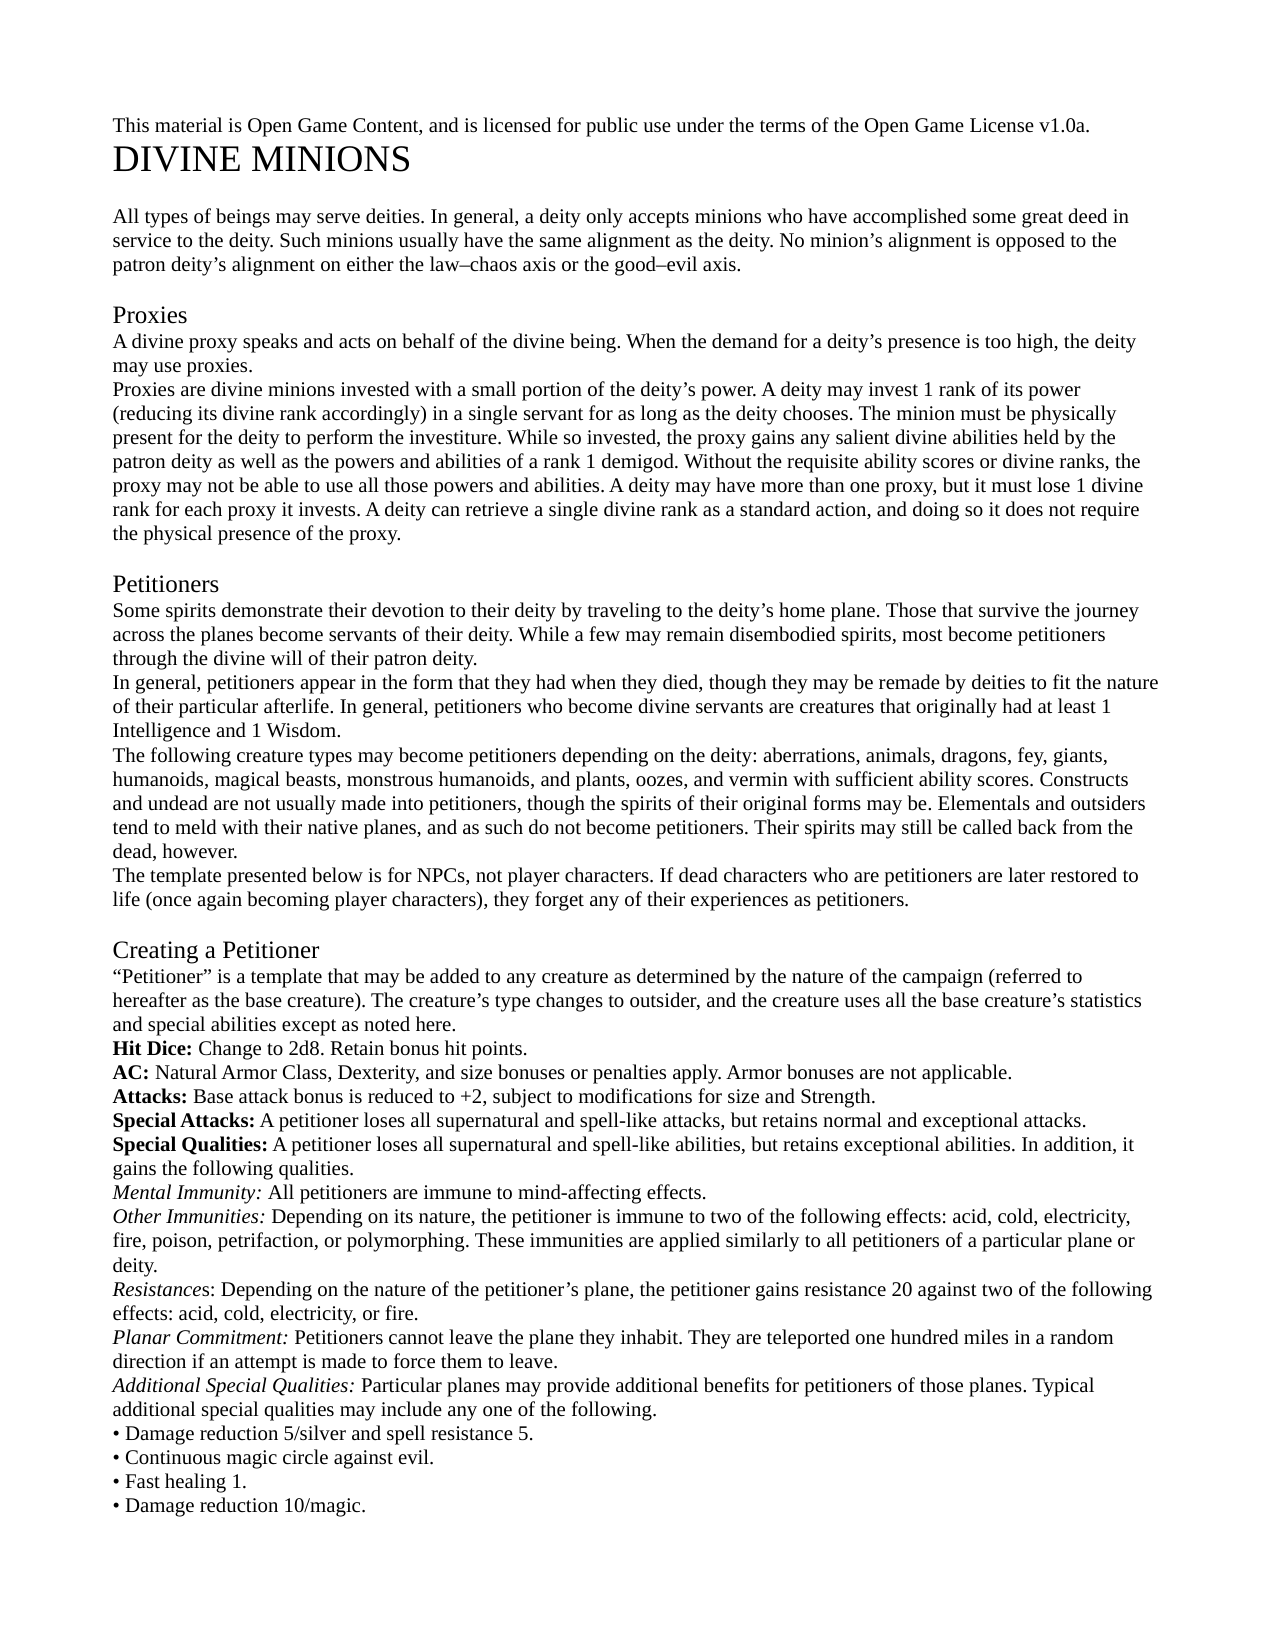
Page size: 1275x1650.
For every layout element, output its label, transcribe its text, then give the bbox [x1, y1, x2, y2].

text Proxies are divine minions invested with a small portion of the deity’s power. A deity may invest 1 rank of its power (reducing its divine rank accordingly) in a single servant for as long as the deity chooses. The minion must be physically present for the deity to perform the investiture. While so invested, the proxy gains any salient divine abilities held by the patron deity as well as the powers and abilities of a rank 1 demigod. Without the requisite ability scores or divine ranks, the proxy may not be able to use all those powers and abilities. A deity may have more than one proxy, but it must lose 1 divine rank for each proxy it invests. A deity can retrieve a single divine rank as a standard action, and doing so it does not require the physical presence of the proxy. [112, 377, 1162, 545]
text • Continuous magic circle against evil. [112, 1445, 1162, 1469]
text AC: Natural Armor Class, Dexterity, and size bonuses or penalties apply. Armor bonuses are not applicable. [112, 1060, 1162, 1084]
text Mental Immunity: All petitioners are immune to mind-affecting effects. [112, 1180, 1162, 1204]
subtitle Proxies [112, 300, 1162, 329]
text Special Qualities: A petitioner loses all supernatural and spell-like abilities, but retains exceptional abilities. In addition, it gains the following qualities. [112, 1132, 1162, 1180]
subtitle This material is Open Game Content, and is licensed for public use under the terms of the Open Game License v1.0a. [112, 112, 1162, 137]
text Other Immunities: Depending on its nature, the petitioner is immune to two of the following effects: acid, cold, electricity, fire, poison, petrifaction, or polymorphing. These immunities are applied similarly to all petitioners of a particular plane or deity. [112, 1204, 1162, 1277]
text • Damage reduction 5/silver and spell resistance 5. [112, 1421, 1162, 1445]
subtitle Creating a Petitioner [112, 935, 1162, 964]
text “Petitioner” is a template that may be added to any creature as determined by the nature of the campaign (referred to hereafter as the base creature). The creature’s type changes to outsider, and the creature uses all the base creature’s statistics and special abilities except as noted here. [112, 964, 1162, 1036]
text Additional Special Qualities: Particular planes may provide additional benefits for petitioners of those planes. Typical additional special qualities may include any one of the following. [112, 1373, 1162, 1421]
text A divine proxy speaks and acts on behalf of the divine being. When the demand for a deity’s presence is too high, the deity may use proxies. [112, 329, 1162, 377]
text All types of beings may serve deities. In general, a deity only accepts minions who have accomplished some great deed in service to the deity. Such minions usually have the same alignment as the deity. No minion’s alignment is opposed to the patron deity’s alignment on either the law–chaos axis or the good–evil axis. [112, 204, 1162, 276]
text In general, petitioners appear in the form that they had when they died, though they may be remade by deities to fit the nature of their particular afterlife. In general, petitioners who become divine servants are creatures that originally had at least 1 Intelligence and 1 Wisdom. [112, 670, 1162, 742]
text • Damage reduction 10/magic. [112, 1493, 1162, 1517]
text Planar Commitment: Petitioners cannot leave the plane they inhabit. They are teleported one hundred miles in a random direction if an attempt is made to force them to leave. [112, 1325, 1162, 1373]
text Hit Dice: Change to 2d8. Retain bonus hit points. [112, 1036, 1162, 1060]
text Special Attacks: A petitioner loses all supernatural and spell-like attacks, but retains normal and exceptional attacks. [112, 1108, 1162, 1132]
text Attacks: Base attack bonus is reduced to +2, subject to modifications for size and Strength. [112, 1084, 1162, 1108]
subtitle DIVINE MINIONS [112, 137, 1162, 180]
text Some spirits demonstrate their devotion to their deity by traveling to the deity’s home plane. Those that survive the journey across the planes become servants of their deity. While a few may remain disembodied spirits, most become petitioners through the divine will of their patron deity. [112, 598, 1162, 670]
subtitle Petitioners [112, 569, 1162, 598]
text The following creature types may become petitioners depending on the deity: aberrations, animals, dragons, fey, giants, humanoids, magical beasts, monstrous humanoids, and plants, oozes, and vermin with sufficient ability scores. Constructs and undead are not usually made into petitioners, though the spirits of their original forms may be. Elementals and outsiders tend to meld with their native planes, and as such do not become petitioners. Their spirits may still be called back from the dead, however. [112, 742, 1162, 863]
text Resistances: Depending on the nature of the petitioner’s plane, the petitioner gains resistance 20 against two of the following effects: acid, cold, electricity, or fire. [112, 1277, 1162, 1325]
text • Fast healing 1. [112, 1469, 1162, 1493]
text The template presented below is for NPCs, not player characters. If dead characters who are petitioners are later restored to life (once again becoming player characters), they forget any of their experiences as petitioners. [112, 863, 1162, 911]
